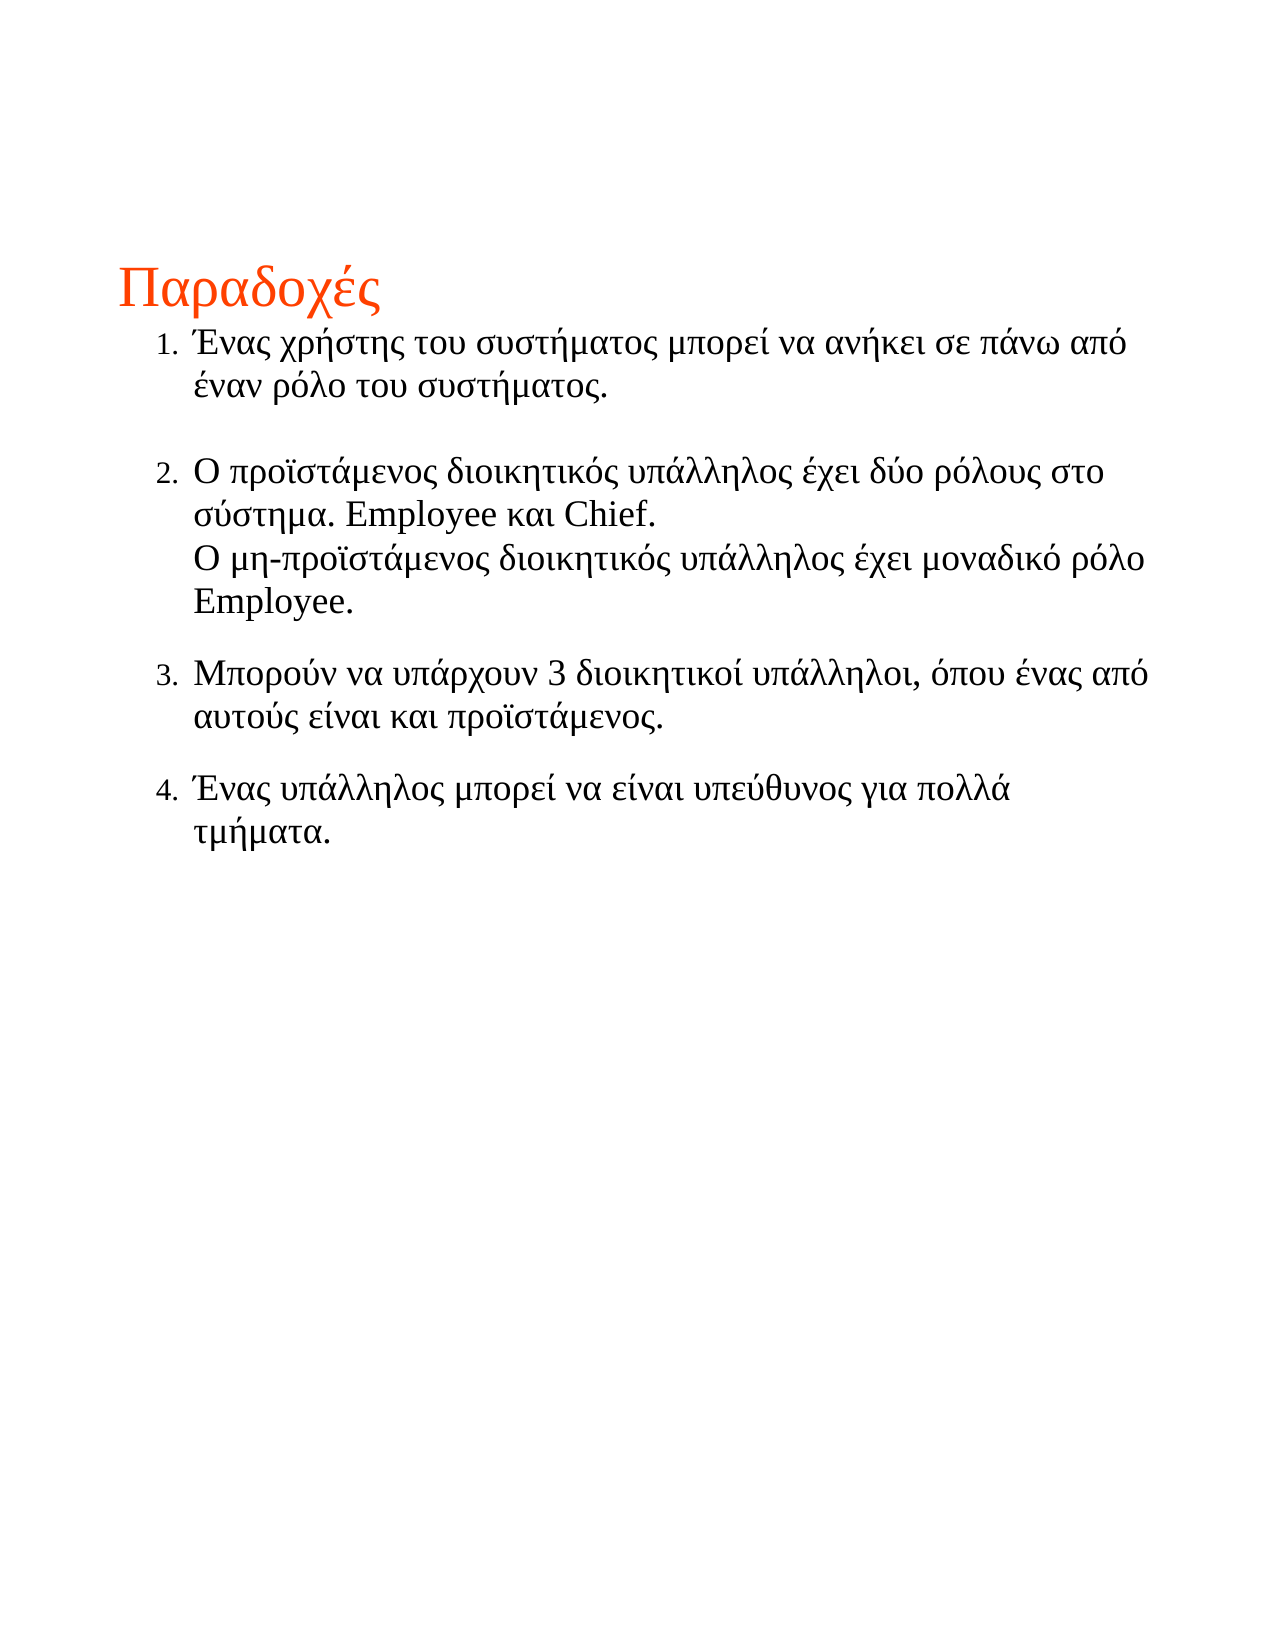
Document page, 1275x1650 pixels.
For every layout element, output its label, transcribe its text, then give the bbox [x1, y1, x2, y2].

text Παραδοχές [118, 252, 1157, 319]
list Ο προϊστάμενος διοικητικός υπάλληλος έχει δύο ρόλους στο σύστημα. Employee και Chief. Ο μη-προϊστάμενος διοικητικός υπάλληλος έχει μοναδικό ρόλο Employee. [156, 449, 1157, 650]
list Ένας χρήστης του συστήματος μπορεί να ανήκει σε πάνω από έναν ρόλο του συστήματος. [156, 319, 1157, 449]
list Μπορούν να υπάρχουν 3 διοικητικοί υπάλληλοι, όπου ένας από αυτούς είναι και προϊστάμενος. [156, 650, 1157, 765]
list Ένας υπάλληλος μπορεί να είναι υπεύθυνος για πολλά τμήματα. [156, 765, 1157, 851]
